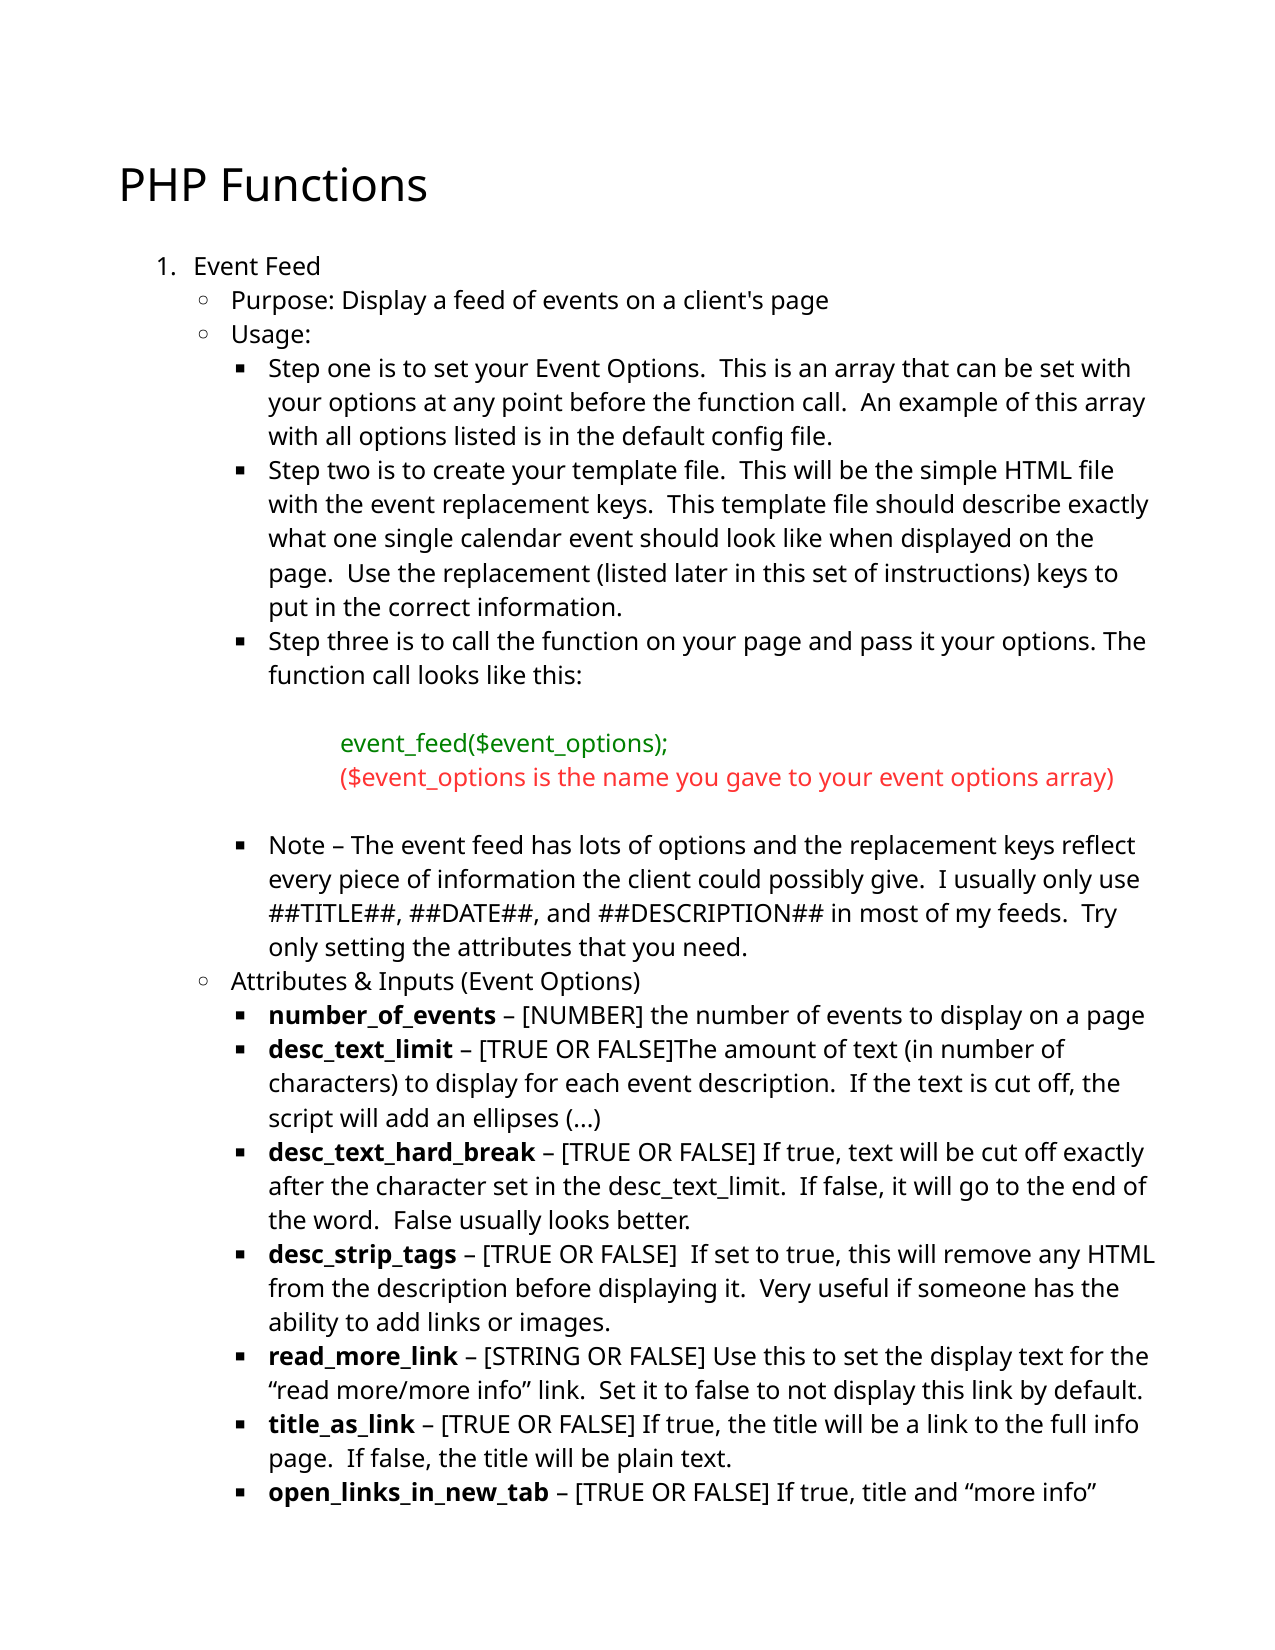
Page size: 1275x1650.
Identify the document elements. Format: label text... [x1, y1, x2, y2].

list desc_text_limit – [TRUE OR FALSE]The amount of text (in number of characters) to display for each event description. If the text is cut off, the script will add an ellipses (...) [231, 1032, 1157, 1134]
list desc_text_hard_break – [TRUE OR FALSE] If true, text will be cut off exactly after the character set in the desc_text_limit. If false, it will go to the end of the word. False usually looks better. [231, 1134, 1157, 1236]
list Attributes & Inputs (Event Options) [193, 964, 1157, 998]
text PHP Functions [118, 152, 1157, 214]
list Step two is to create your template file. This will be the simple HTML file with the event replacement keys. This template file should describe exactly what one single calendar event should look like when displayed on the page. Use the replacement (listed later in this set of instructions) keys to put in the correct information. [231, 453, 1157, 623]
list title_as_link – [TRUE OR FALSE] If true, the title will be a link to the full info page. If false, the title will be plain text. [231, 1407, 1157, 1475]
list Purpose: Display a feed of events on a client's page [193, 283, 1157, 317]
text ($event_options is the name you gave to your event options array) [118, 759, 1157, 794]
list Step one is to set your Event Options. This is an array that can be set with your options at any point before the function call. An example of this array with all options listed is in the default config file. [231, 351, 1157, 453]
list Event Feed [156, 249, 1157, 283]
list Step three is to call the function on your page and pass it your options. The function call looks like this: [231, 623, 1157, 691]
list read_more_link – [STRING OR FALSE] Use this to set the display text for the “read more/more info” link. Set it to false to not display this link by default. [231, 1339, 1157, 1407]
list open_links_in_new_tab – [TRUE OR FALSE] If true, title and “more info” [231, 1475, 1157, 1509]
text event_feed($event_options); [118, 726, 1157, 759]
list Usage: [193, 317, 1157, 351]
list desc_strip_tags – [TRUE OR FALSE] If set to true, this will remove any HTML from the description before displaying it. Very useful if someone has the ability to add links or images. [231, 1236, 1157, 1339]
list number_of_events – [NUMBER] the number of events to display on a page [231, 998, 1157, 1032]
list Note – The event feed has lots of options and the replacement keys reflect every piece of information the client could possibly give. I usually only use ##TITLE##, ##DATE##, and ##DESCRIPTION## in most of my feeds. Try only setting the attributes that you need. [231, 828, 1157, 964]
